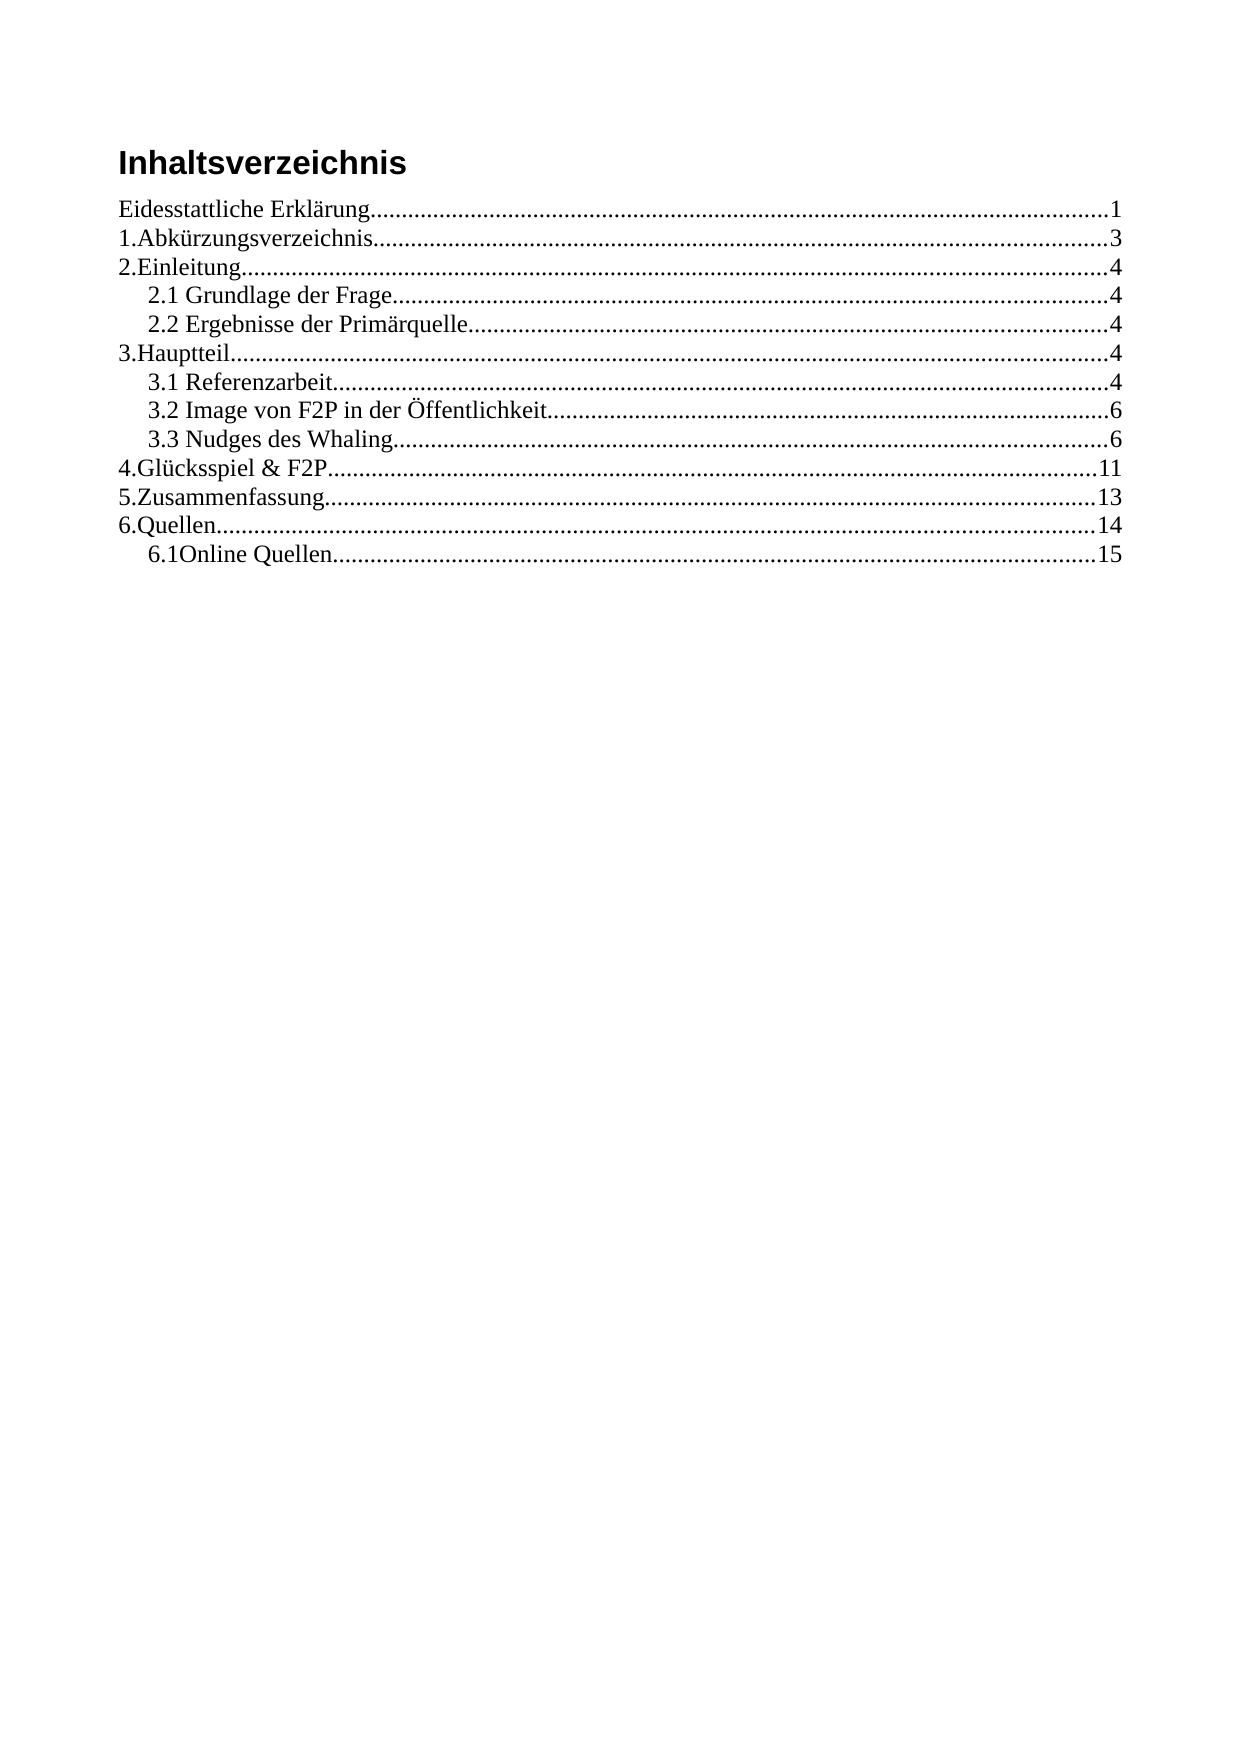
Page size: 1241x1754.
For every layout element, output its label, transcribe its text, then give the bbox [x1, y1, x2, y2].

text 1.Abkürzungsverzeichnis 3 [118, 223, 1122, 252]
text 3.3 Nudges des Whaling 6 [148, 424, 1122, 453]
text 6.Quellen 14 [118, 510, 1122, 539]
text 5.Zusammenfassung 13 [118, 482, 1122, 510]
subtitle Inhaltsverzeichnis [118, 143, 1122, 182]
text 3.1 Referenzarbeit 4 [148, 367, 1122, 395]
text 2.2 Ergebnisse der Primärquelle 4 [148, 309, 1122, 338]
text 2.Einleitung 4 [118, 252, 1122, 280]
text 3.2 Image von F2P in der Öffentlichkeit 6 [148, 395, 1122, 424]
text 3.Hauptteil 4 [118, 338, 1122, 367]
text 6.1Online Quellen 15 [148, 539, 1122, 568]
text 4.Glücksspiel & F2P 11 [118, 453, 1122, 482]
text 2.1 Grundlage der Frage 4 [148, 280, 1122, 309]
text Eidesstattliche Erklärung 1 [118, 194, 1122, 223]
